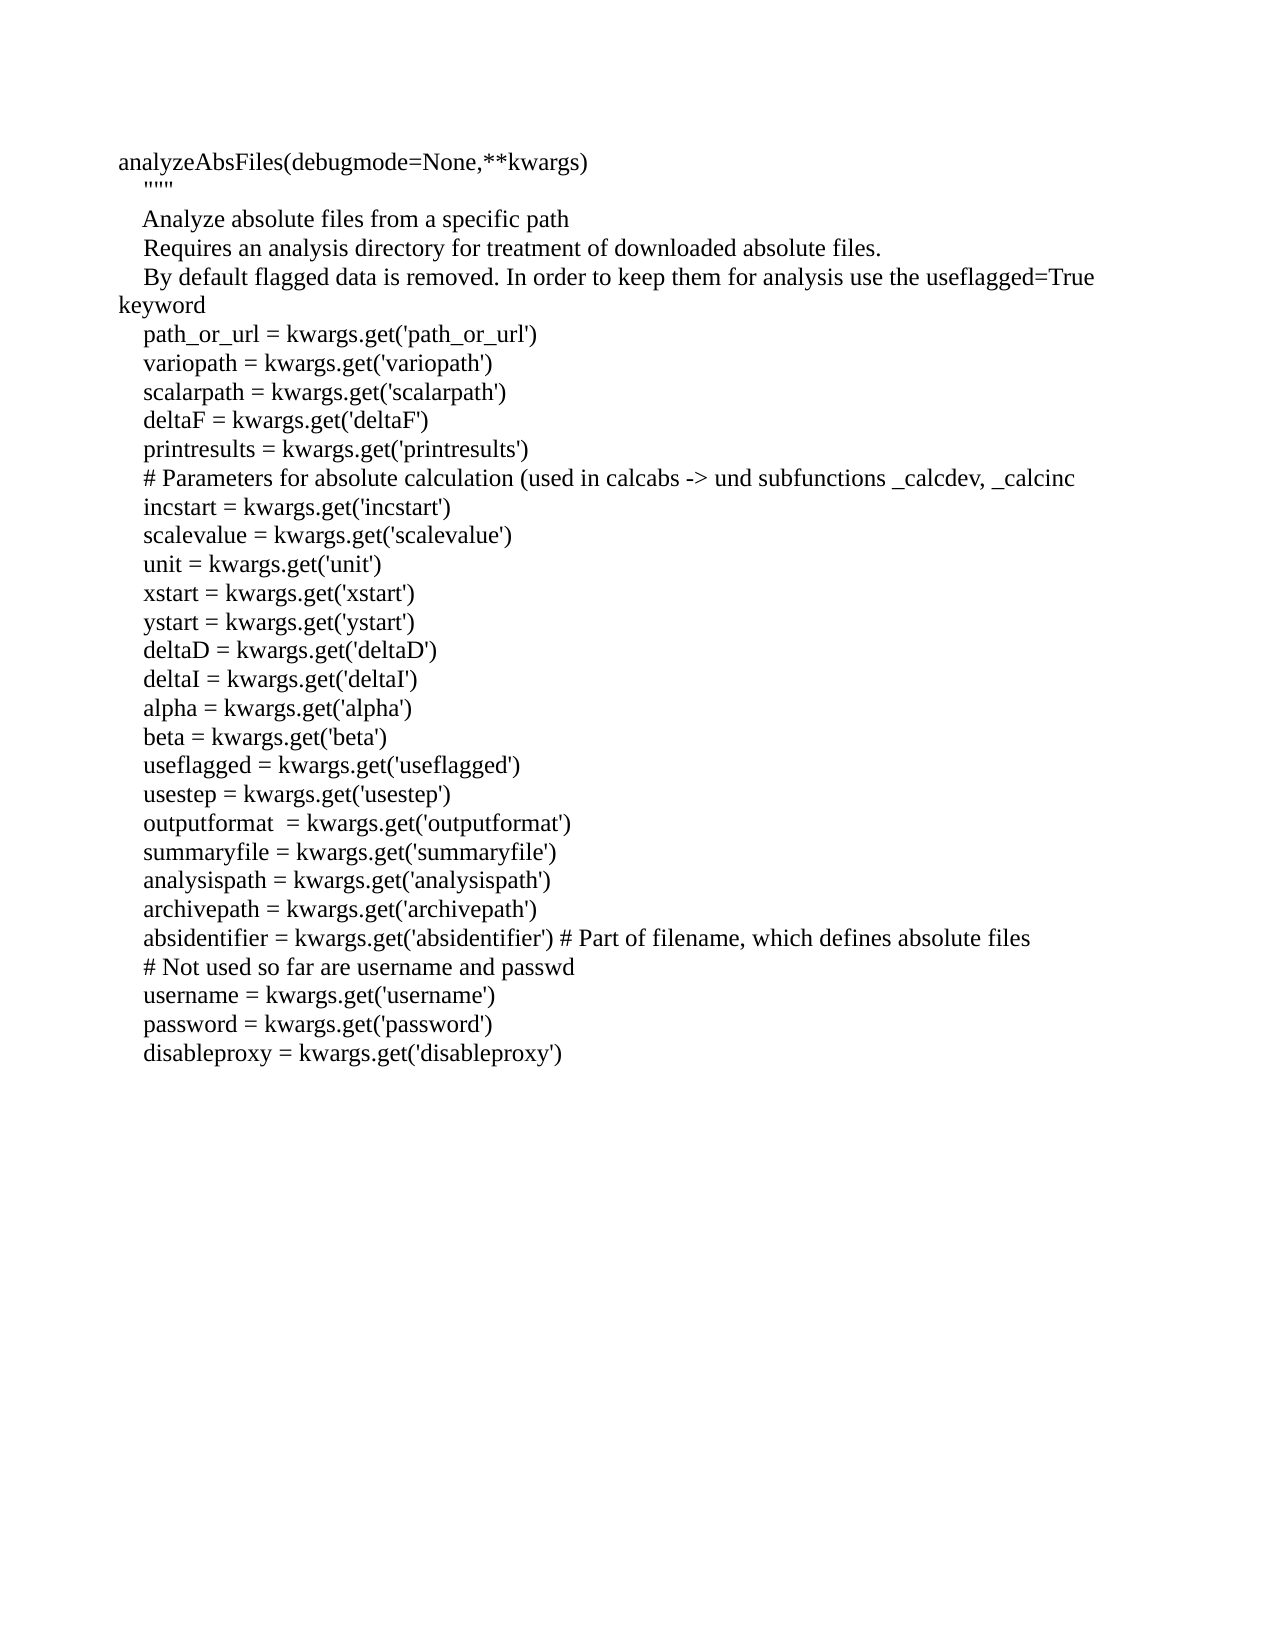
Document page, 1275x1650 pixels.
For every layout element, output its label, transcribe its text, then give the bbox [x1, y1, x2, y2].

text # Parameters for absolute calculation (used in calcabs -> und subfunctions _calcdev, _calcinc [118, 463, 1157, 492]
text analysispath = kwargs.get('analysispath') [118, 866, 1157, 894]
text alpha = kwargs.get('alpha') [118, 693, 1157, 722]
text password = kwargs.get('password') [118, 1009, 1157, 1038]
text absidentifier = kwargs.get('absidentifier') # Part of filename, which defines absolute files [118, 923, 1157, 952]
text deltaD = kwargs.get('deltaD') [118, 636, 1157, 664]
text analyzeAbsFiles(debugmode=None,**kwargs) [118, 147, 1157, 176]
text unit = kwargs.get('unit') [118, 549, 1157, 578]
text usestep = kwargs.get('usestep') [118, 779, 1157, 808]
text Analyze absolute files from a specific path [118, 204, 1157, 233]
text beta = kwargs.get('beta') [118, 722, 1157, 751]
text path_or_url = kwargs.get('path_or_url') [118, 319, 1157, 348]
text Requires an analysis directory for treatment of downloaded absolute files. [118, 233, 1157, 262]
text scalarpath = kwargs.get('scalarpath') [118, 377, 1157, 406]
text archivepath = kwargs.get('archivepath') [118, 894, 1157, 923]
text scalevalue = kwargs.get('scalevalue') [118, 521, 1157, 549]
text variopath = kwargs.get('variopath') [118, 348, 1157, 377]
text xstart = kwargs.get('xstart') [118, 578, 1157, 607]
text disableproxy = kwargs.get('disableproxy') [118, 1038, 1157, 1067]
text deltaF = kwargs.get('deltaF') [118, 406, 1157, 434]
text outputformat = kwargs.get('outputformat') [118, 808, 1157, 837]
text deltaI = kwargs.get('deltaI') [118, 664, 1157, 693]
text incstart = kwargs.get('incstart') [118, 492, 1157, 521]
text # Not used so far are username and passwd [118, 952, 1157, 981]
text By default flagged data is removed. In order to keep them for analysis use the useflagged=True keyword [118, 262, 1157, 319]
text """ [118, 176, 1157, 204]
text useflagged = kwargs.get('useflagged') [118, 751, 1157, 779]
text username = kwargs.get('username') [118, 981, 1157, 1009]
text ystart = kwargs.get('ystart') [118, 607, 1157, 636]
text printresults = kwargs.get('printresults') [118, 434, 1157, 463]
text summaryfile = kwargs.get('summaryfile') [118, 837, 1157, 866]
